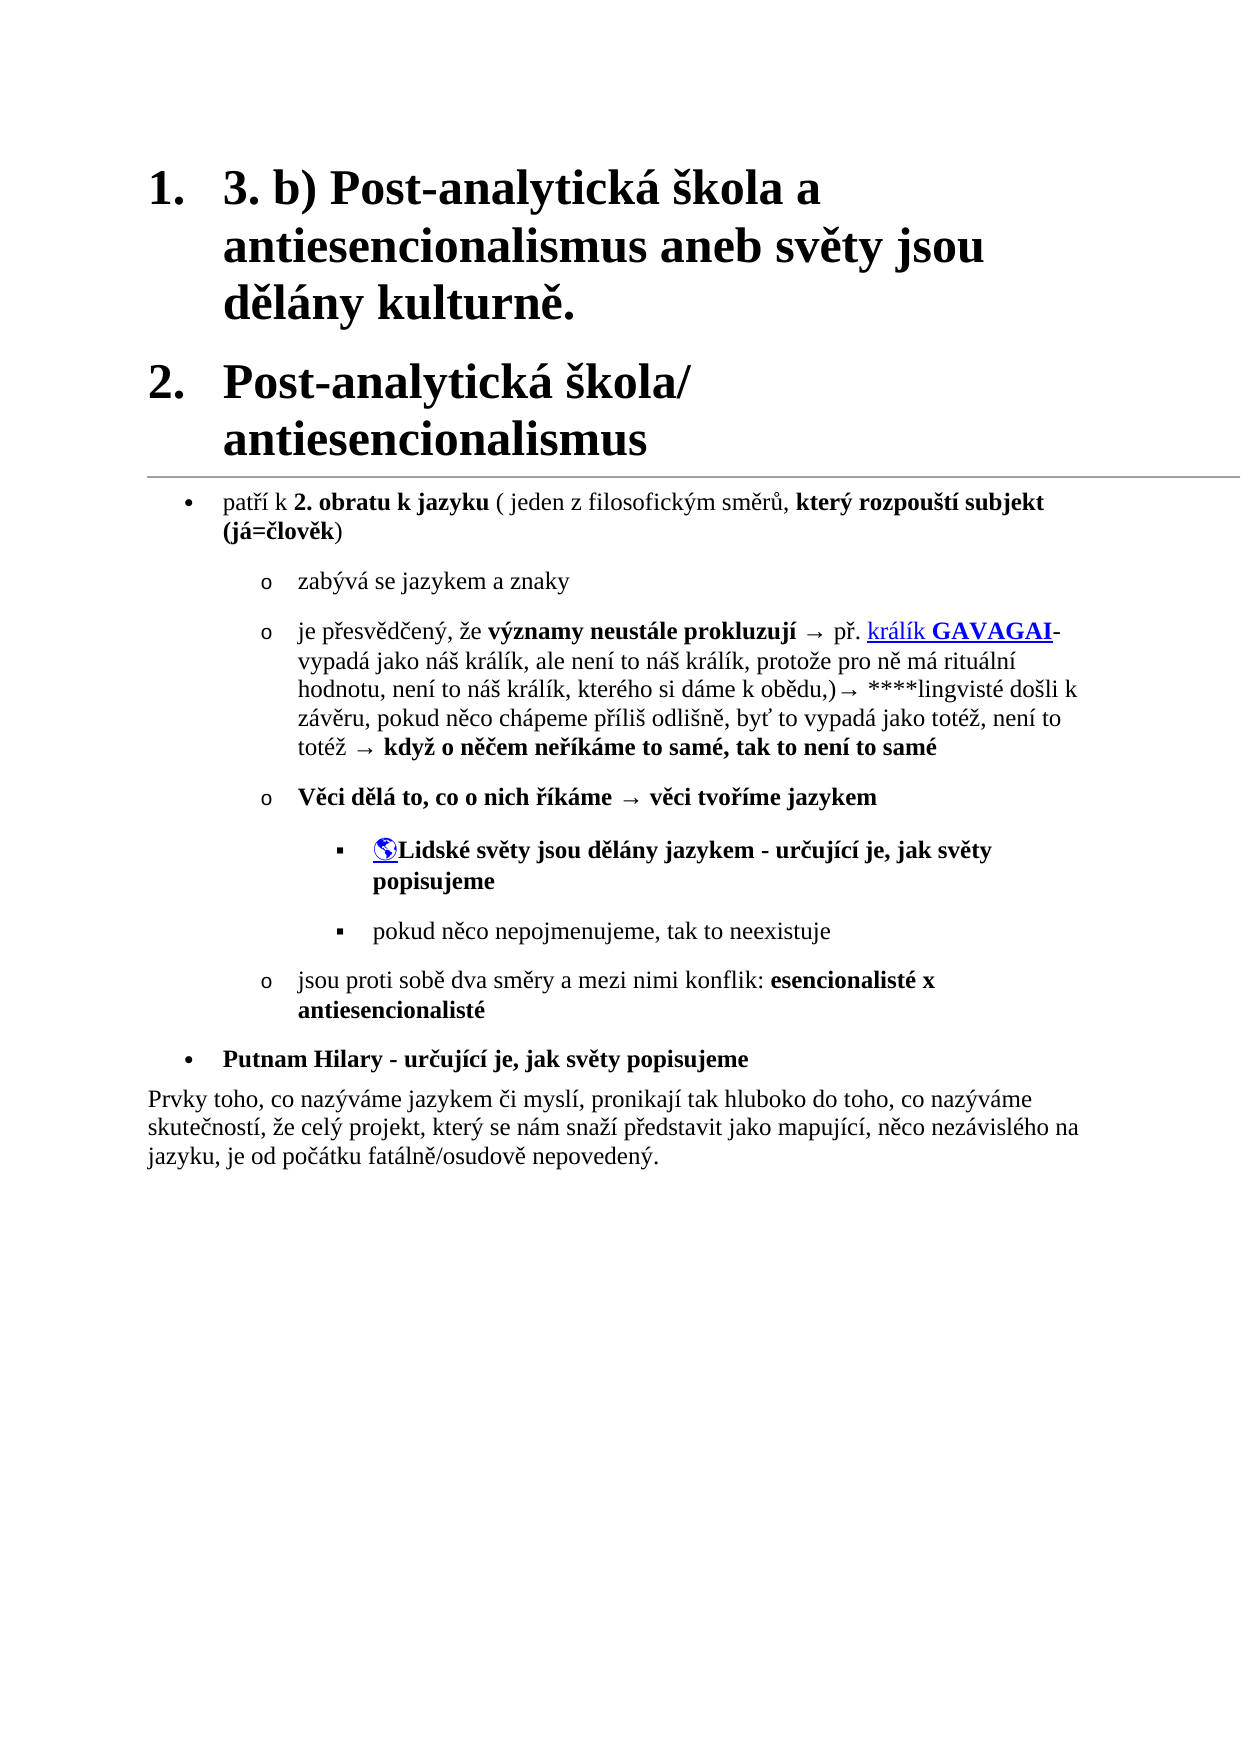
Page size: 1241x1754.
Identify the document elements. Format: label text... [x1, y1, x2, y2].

list zabývá se jazykem a znaky [260, 566, 1093, 595]
subtitle 3. b) Post-analytická škola a antiesencionalismus aneb světy jsou dělány kulturně. [148, 158, 1093, 331]
list Putnam Hilary - určující je, jak světy popisujeme [185, 1044, 1093, 1073]
list 🌎Lidské světy jsou dělány jazykem - určující je, jak světy popisujeme [335, 832, 1093, 895]
list Věci dělá to, co o nich říkáme → věci tvoříme jazykem [260, 782, 1093, 811]
list je přesvědčený, že významy neustále prokluzují → př. králík GAVAGAI- vypadá jako náš králík, ale není to náš králík, protože pro ně má rituální hodnotu, není to náš králík, kterého si dáme k obědu,)→ ****lingvisté došli k závěru, pokud něco chápeme příliš odlišně, byť to vypadá jako totéž, není to totéž → když o něčem neříkáme to samé, tak to není to samé [260, 616, 1093, 761]
list patří k 2. obratu k jazyku ( jeden z filosofickým směrů, který rozpouští subjekt (já=člověk) [185, 487, 1093, 545]
list pokud něco nepojmenujeme, tak to neexistuje [335, 916, 1093, 944]
list jsou proti sobě dva směry a mezi nimi konflik: esencionalisté x antiesencionalisté [260, 965, 1093, 1024]
text Prvky toho, co nazýváme jazykem či myslí, pronikají tak hluboko do toho, co nazýváme skutečností, že celý projekt, který se nám snaží představit jako mapující, něco nezávislého na jazyku, je od počátku fatálně/osudově nepovedený. [148, 1084, 1093, 1170]
subtitle Post-analytická škola/ antiesencionalismus [148, 351, 1093, 466]
